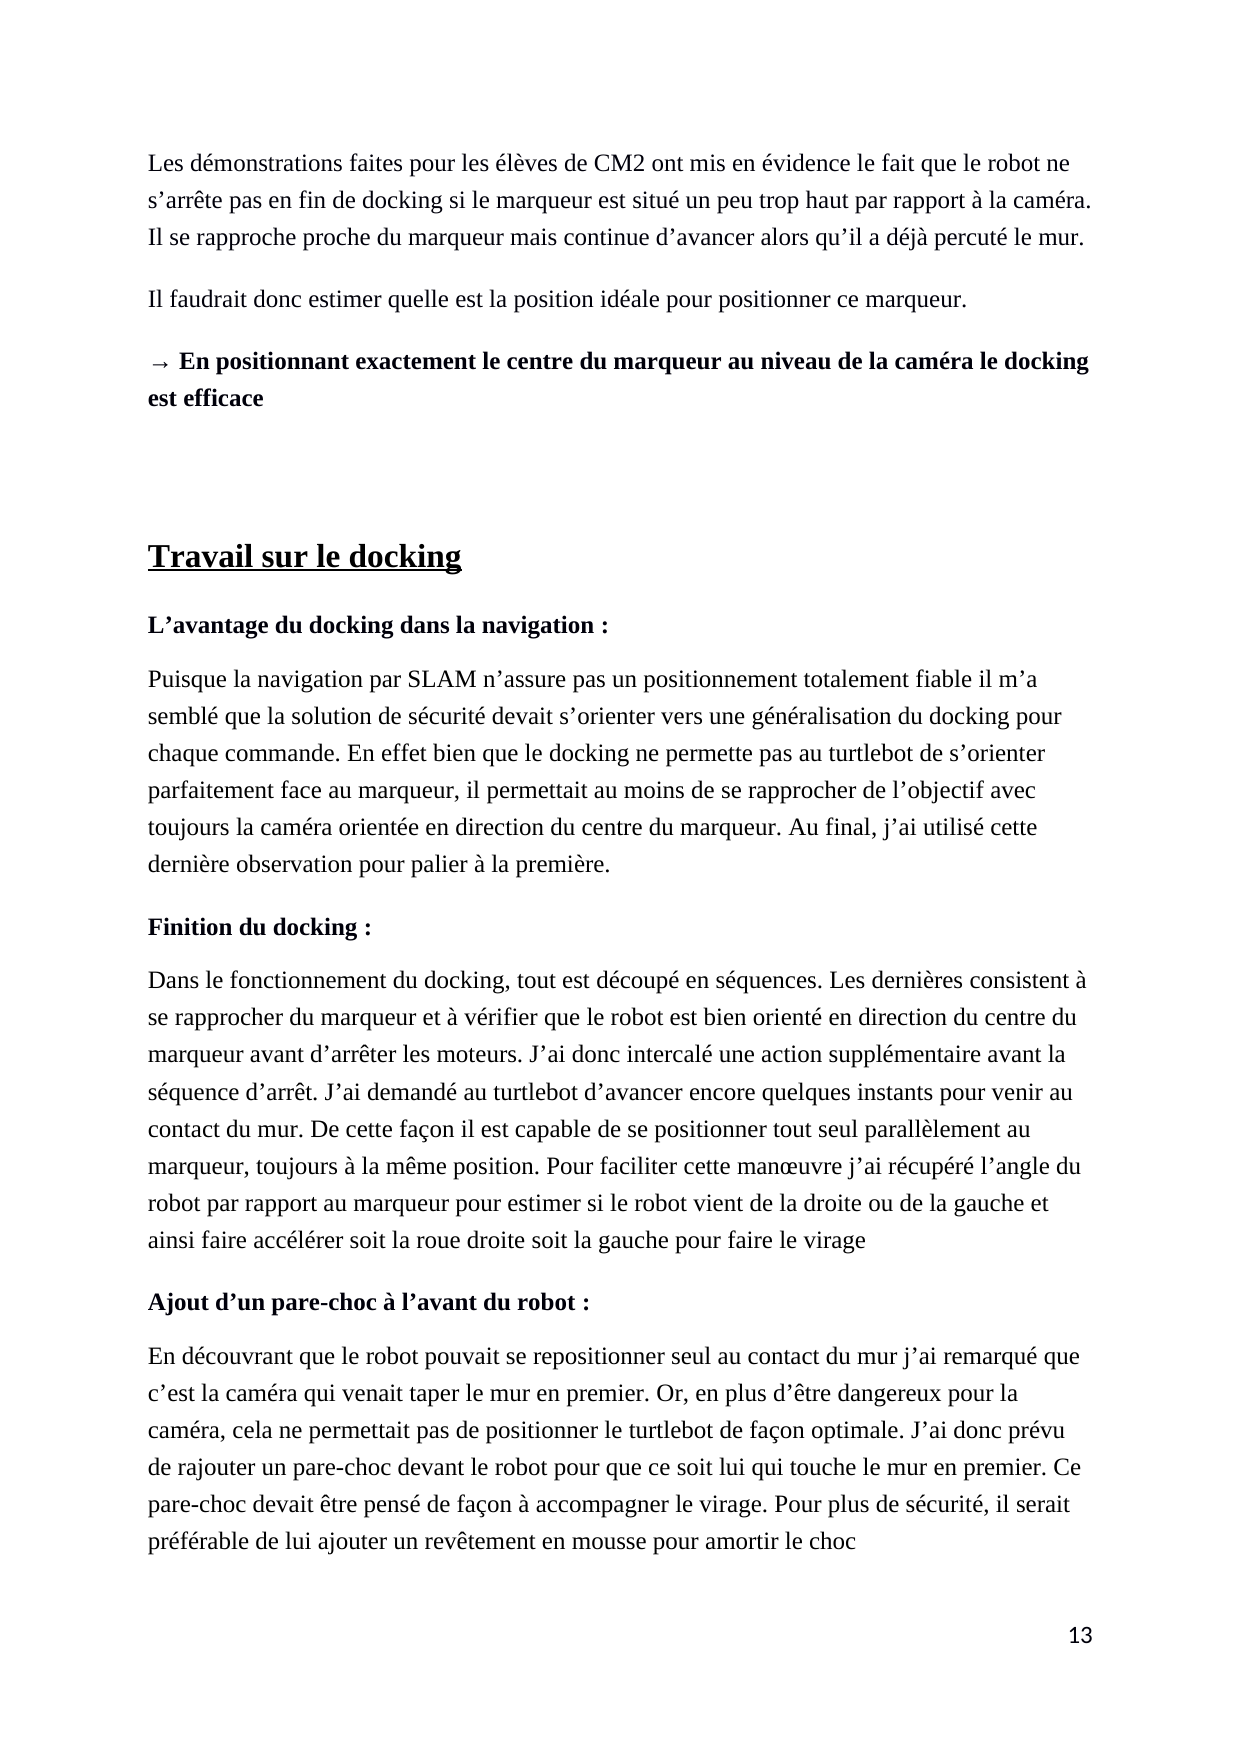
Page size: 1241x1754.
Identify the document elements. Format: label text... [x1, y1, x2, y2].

text Puisque la navigation par SLAM n’assure pas un positionnement totalement fiable il m’a semblé que la solution de sécurité devait s’orienter vers une généralisation du docking pour chaque commande. En effet bien que le docking ne permette pas au turtlebot de s’orienter parfaitement face au marqueur, il permettait au moins de se rapprocher de l’objectif avec toujours la caméra orientée en direction du centre du marqueur. Au final, j’ai utilisé cette dernière observation pour palier à la première. [148, 664, 1092, 878]
text → En positionnant exactement le centre du marqueur au niveau de la caméra le docking est efficace [148, 346, 1092, 412]
text En découvrant que le robot pouvait se repositionner seul au contact du mur j’ai remarqué que c’est la caméra qui venait taper le mur en premier. Or, en plus d’être dangereux pour la caméra, cela ne permettait pas de positionner le turtlebot de façon optimale. J’ai donc prévu de rajouter un pare-choc devant le robot pour que ce soit lui qui touche le mur en premier. Ce pare-choc devait être pensé de façon à accompagner le virage. Pour plus de sécurité, il serait préférable de lui ajouter un revêtement en mousse pour amortir le choc [148, 1341, 1092, 1555]
text Finition du docking : [148, 912, 1092, 940]
text Il faudrait donc estimer quelle est la position idéale pour positionner ce marqueur. [148, 284, 1092, 313]
text Dans le fonctionnement du docking, tout est découpé en séquences. Les dernières consistent à se rapprocher du marqueur et à vérifier que le robot est bien orienté en direction du centre du marqueur avant d’arrêter les moteurs. J’ai donc intercalé une action supplémentaire avant la séquence d’arrêt. J’ai demandé au turtlebot d’avancer encore quelques instants pour venir au contact du mur. De cette façon il est capable de se positionner tout seul parallèlement au marqueur, toujours à la même position. Pour faciliter cette manœuvre j’ai récupéré l’angle du robot par rapport au marqueur pour estimer si le robot vient de la droite ou de la gauche et ainsi faire accélérer soit la roue droite soit la gauche pour faire le virage [148, 965, 1092, 1254]
text Les démonstrations faites pour les élèves de CM2 ont mis en évidence le fait que le robot ne s’arrête pas en fin de docking si le marqueur est situé un peu trop haut par rapport à la caméra. Il se rapproche proche du marqueur mais continue d’avancer alors qu’il a déjà percuté le mur. [148, 148, 1092, 251]
text Travail sur le docking [148, 536, 1092, 574]
text Ajout d’un pare-choc à l’avant du robot : [148, 1287, 1092, 1316]
text L’avantage du docking dans la navigation : [148, 610, 1092, 639]
